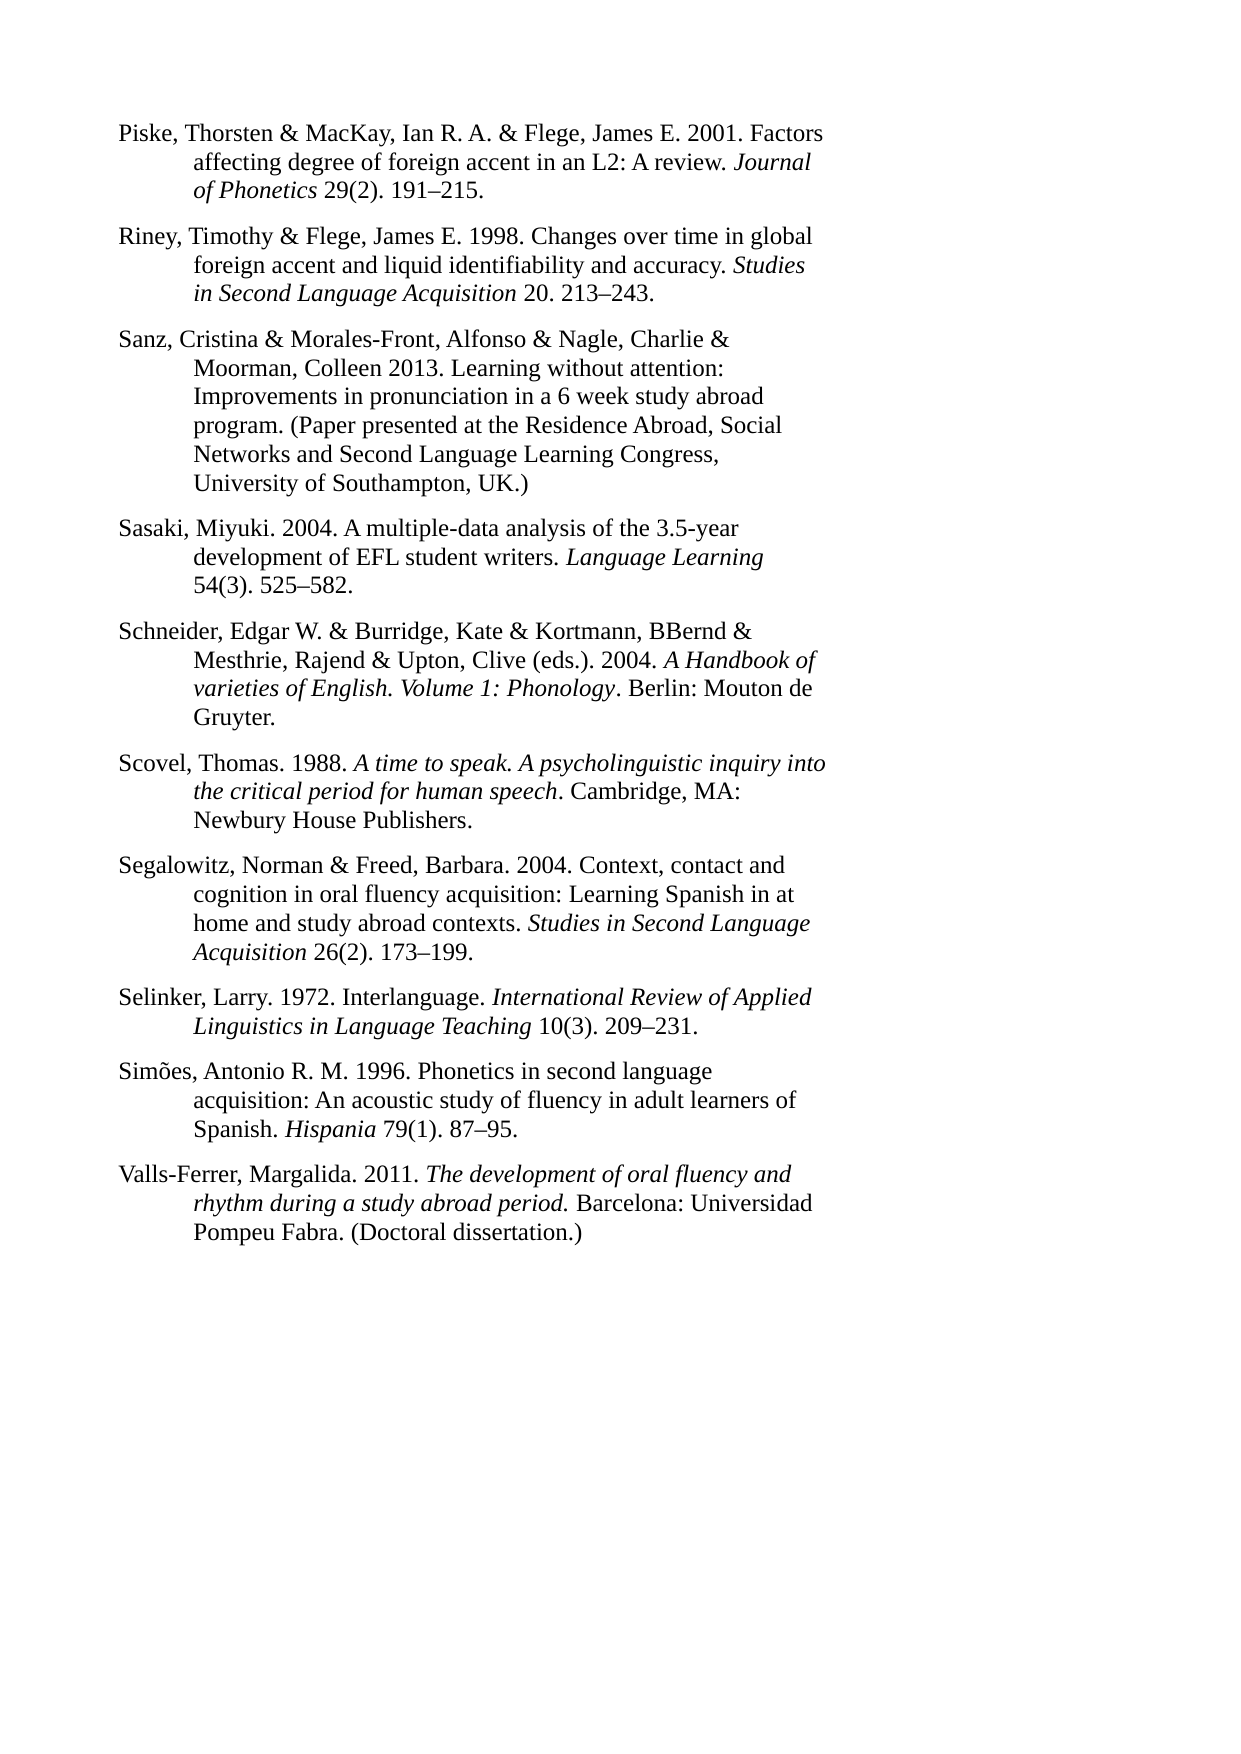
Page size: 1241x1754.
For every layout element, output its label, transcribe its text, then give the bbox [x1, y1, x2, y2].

text Segalowitz, Norman & Freed, Barbara. 2004. Context, contact and cognition in oral fluency acquisition: Learning Spanish in at home and study abroad contexts. Studies in Second Language Acquisition 26(2). 173–199. [118, 851, 827, 966]
text Riney, Timothy & Flege, James E. 1998. Changes over time in global foreign accent and liquid identifiability and accuracy. Studies in Second Language Acquisition 20. 213–243. [118, 221, 827, 307]
text Sanz, Cristina & Morales-Front, Alfonso & Nagle, Charlie & Moorman, Colleen 2013. Learning without attention: Improvements in pronunciation in a 6 week study abroad program. (Paper presented at the Residence Abroad, Social Networks and Second Language Learning Congress, University of Southampton, UK.) [118, 324, 827, 496]
text Sasaki, Miyuki. 2004. A multiple-data analysis of the 3.5-year development of EFL student writers. Language Learning 54(3). 525–582. [118, 513, 827, 599]
text Valls-Ferrer, Margalida. 2011. The development of oral fluency and rhythm during a study abroad period. Barcelona: Universidad Pompeu Fabra. (Doctoral dissertation.) [118, 1159, 827, 1246]
text Schneider, Edgar W. & Burridge, Kate & Kortmann, BBernd & Mesthrie, Rajend & Upton, Clive (eds.). 2004. A Handbook of varieties of English. Volume 1: Phonology. Berlin: Mouton de Gruyter. [118, 616, 827, 731]
text Scovel, Thomas. 1988. A time to speak. A psycholinguistic inquiry into the critical period for human speech. Cambridge, MA: Newbury House Publishers. [118, 748, 827, 834]
text Selinker, Larry. 1972. Interlanguage. International Review of Applied Linguistics in Language Teaching 10(3). 209–231. [118, 982, 827, 1040]
text Piske, Thorsten & MacKay, Ian R. A. & Flege, James E. 2001. Factors affecting degree of foreign accent in an L2: A review. Journal of Phonetics 29(2). 191–215. [118, 118, 827, 204]
text Simões, Antonio R. M. 1996. Phonetics in second language acquisition: An acoustic study of fluency in adult learners of Spanish. Hispania 79(1). 87–95. [118, 1056, 827, 1143]
